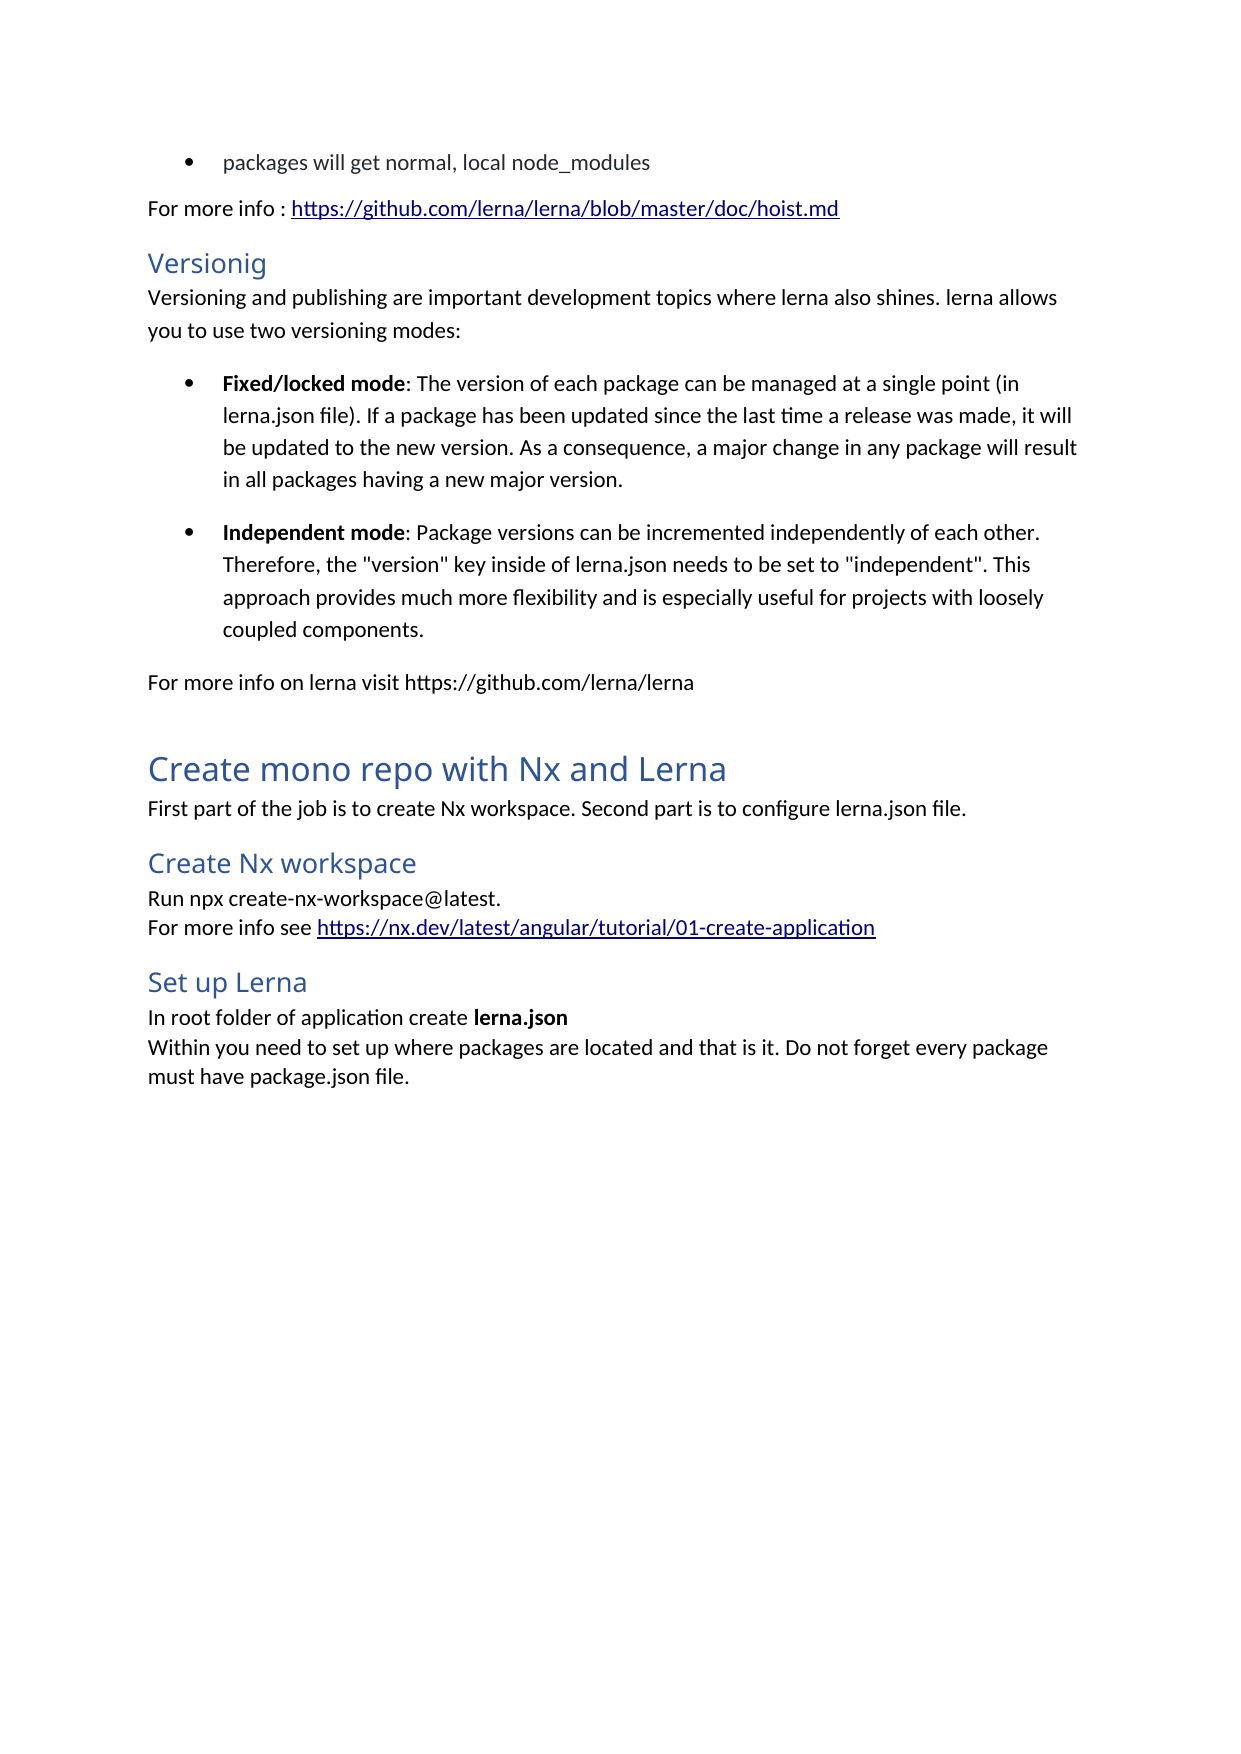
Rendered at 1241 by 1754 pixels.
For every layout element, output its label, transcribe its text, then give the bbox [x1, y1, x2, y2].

subtitle Create mono repo with Nx and Lerna [148, 746, 1093, 791]
text For more info on lerna visit https://github.com/lerna/lerna [148, 668, 1093, 696]
list Fixed/locked mode: The version of each package can be managed at a single point (in lerna.json file). If a package has been updated since the last time a release was made, it will be updated to the new version. As a consequence, a major change in any package will result in all packages having a new major version. [185, 369, 1093, 493]
text Run npx create-nx-workspace@latest. For more info see https://nx.dev/latest/angular/tutorial/01-create-application [148, 884, 1093, 941]
list Independent mode: Package versions can be incremented independently of each other. Therefore, the "version" key inside of lerna.json needs to be set to "independent". This approach provides much more flexibility and is especially useful for projects with loosely coupled components. [185, 518, 1093, 643]
subtitle Versionig [148, 244, 1093, 281]
subtitle Set up Lerna [148, 964, 1093, 1001]
text First part of the job is to create Nx workspace. Second part is to configure lerna.json file. [148, 794, 1093, 822]
list packages will get normal, local node_modules [185, 148, 1093, 176]
text Versioning and publishing are important development topics where lerna also shines. lerna allows you to use two versioning modes: [148, 283, 1093, 344]
text For more info : https://github.com/lerna/lerna/blob/master/doc/hoist.md [148, 194, 1093, 222]
subtitle Create Nx workspace [148, 844, 1093, 881]
text In root folder of application create lerna.json Within you need to set up where packages are located and that is it. Do not forget every package must have package.json file. [148, 1003, 1093, 1120]
